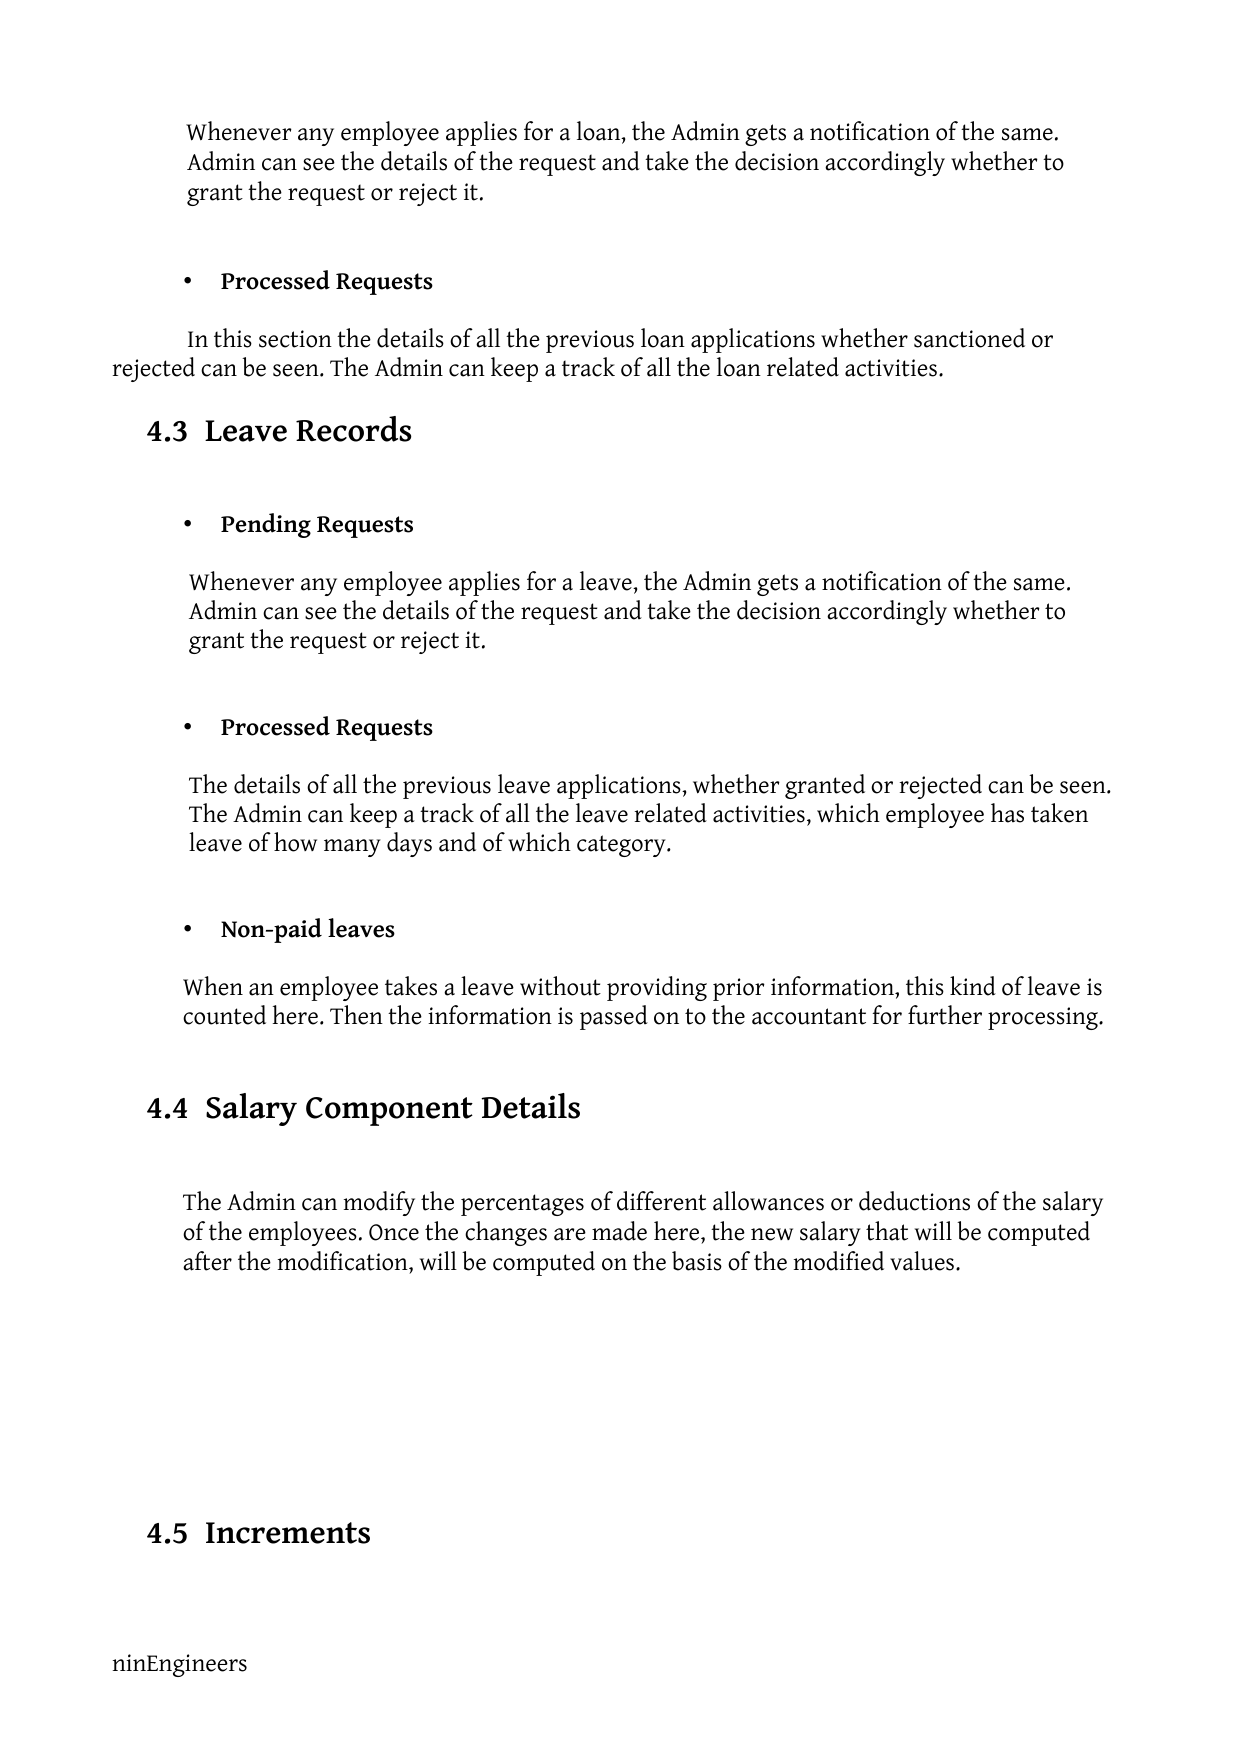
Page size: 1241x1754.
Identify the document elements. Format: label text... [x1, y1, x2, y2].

list Non-paid leaves [183, 916, 1122, 945]
list The Admin can modify the percentages of different allowances or deductions of the salary of the employees. Once the changes are made here, the new salary that will be computed after the modification, will be computed on the basis of the modified values. [183, 1188, 1122, 1278]
list 4.3 Leave Records [146, 412, 1121, 451]
list Processed Requests [183, 267, 1122, 296]
text Whenever any employee applies for a leave, the Admin gets a notification of the same. Admin can see the details of the request and take the decision accordingly whether to grant the request or reject it. [189, 568, 1122, 655]
text In this section the details of all the previous loan applications whether sanctioned or rejected can be seen. The Admin can keep a track of all the loan related activities. [112, 325, 1122, 383]
list Whenever any employee applies for a loan, the Admin gets a notification of the same. Admin can see the details of the request and take the decision accordingly whether to grant the request or reject it. [186, 118, 1122, 208]
list Processed Requests [183, 713, 1122, 742]
text The details of all the previous leave applications, whether granted or rejected can be seen. The Admin can keep a track of all the leave related activities, which employee has taken leave of how many days and of which category. [189, 771, 1122, 858]
text When an employee takes a leave without providing prior information, this kind of leave is counted here. Then the information is passed on to the accountant for further processing. [183, 974, 1122, 1032]
list 4.4 Salary Component Details [146, 1090, 1121, 1128]
list 4.5 Increments [146, 1514, 1121, 1553]
list Pending Requests [183, 511, 1122, 539]
